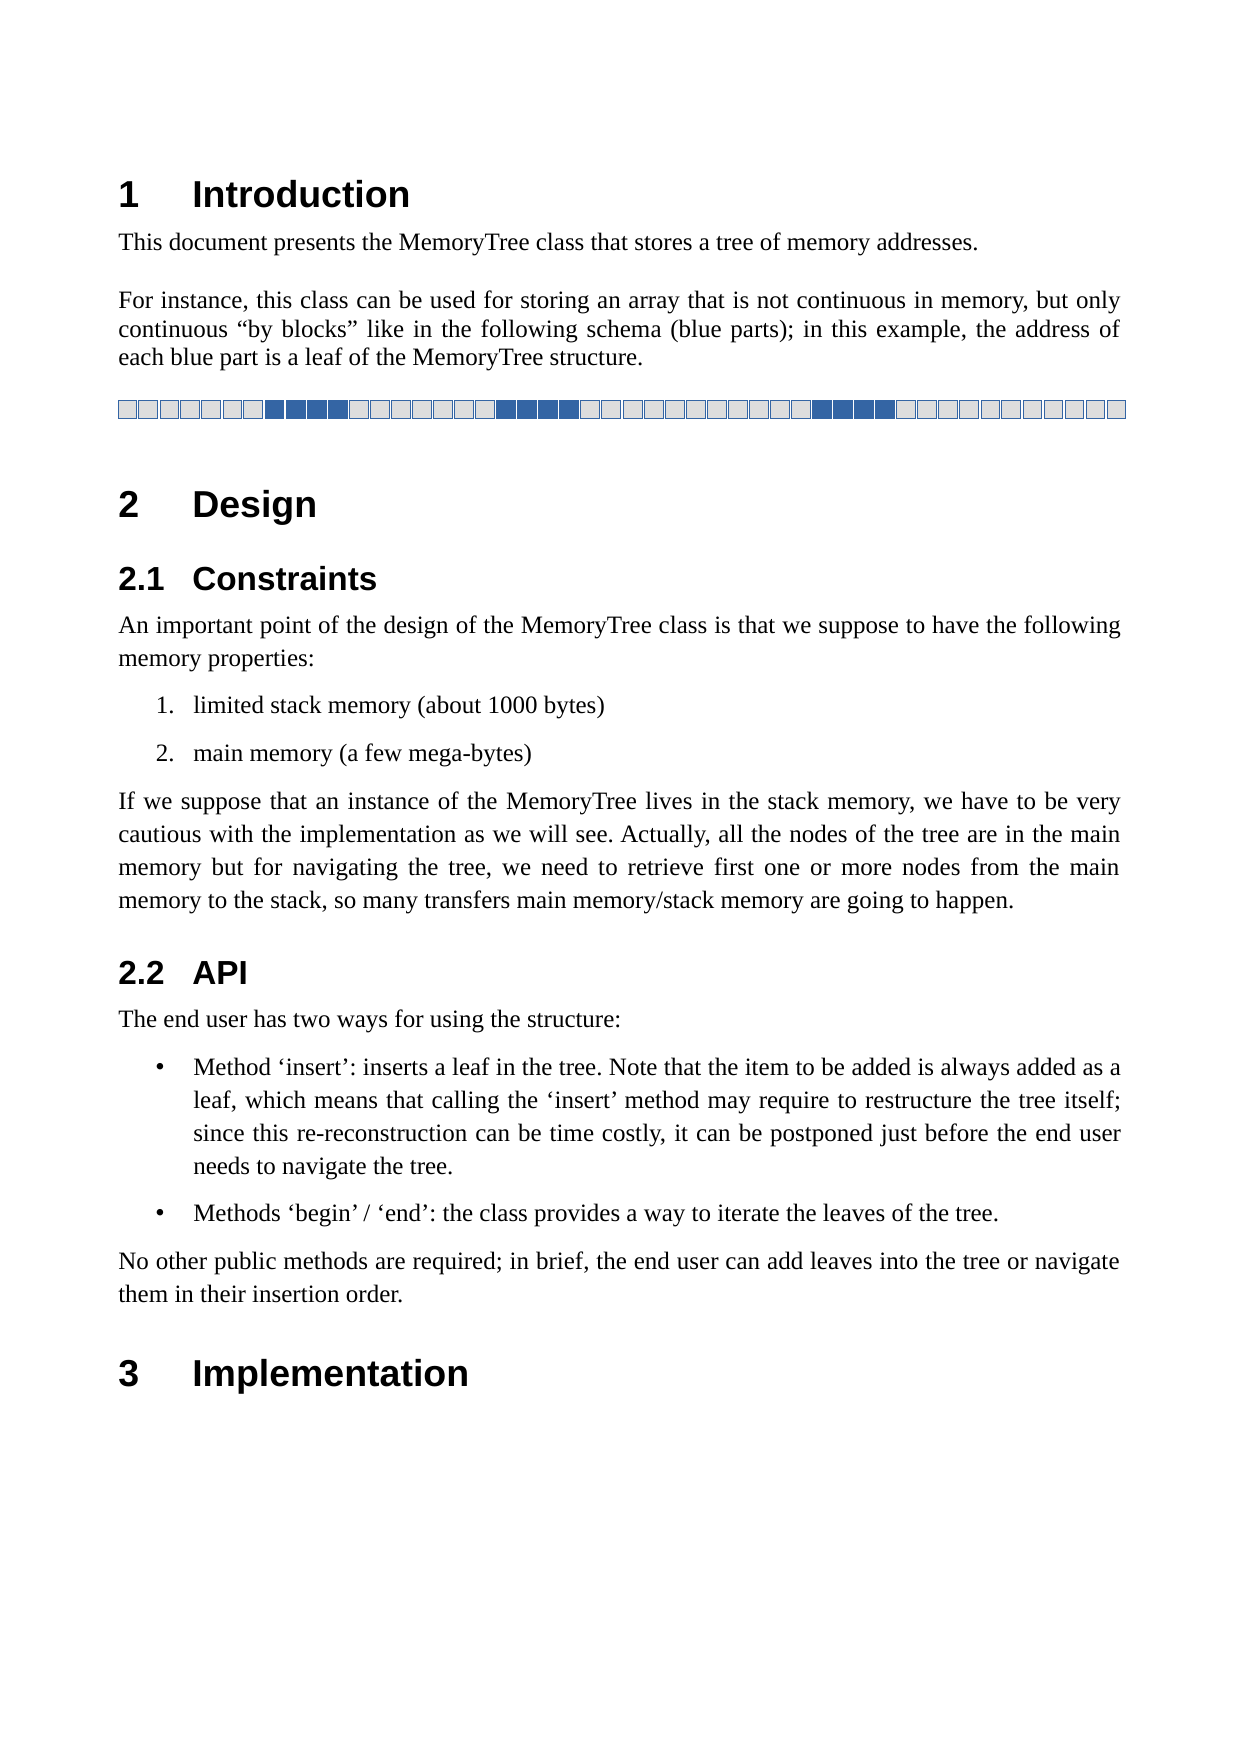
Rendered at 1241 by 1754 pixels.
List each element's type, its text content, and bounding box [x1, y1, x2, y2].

text If we suppose that an instance of the MemoryTree lives in the stack memory, we have to be very cautious with the implementation as we will see. Actually, all the nodes of the tree are in the main memory but for navigating the tree, we need to retrieve first one or more nodes from the main memory to the stack, so many transfers main memory/stack memory are going to happen. [118, 786, 1122, 913]
subtitle Introduction [118, 172, 1122, 215]
list Method ‘insert’: inserts a leaf in the tree. Note that the item to be added is always added as a leaf, which means that calling the ‘insert’ method may require to restructure the tree itself; since this re-reconstruction can be time costly, it can be postponed just before the end user needs to navigate the tree. [156, 1052, 1122, 1179]
text No other public methods are required; in brief, the end user can add leaves into the tree or navigate them in their insertion order. [118, 1246, 1122, 1308]
subtitle API [118, 953, 1122, 992]
list Methods ‘begin’ / ‘end’: the class provides a way to iterate the leaves of the tree. [156, 1198, 1122, 1227]
text This document presents the MemoryTree class that stores a tree of memory addresses. [118, 227, 1122, 256]
text For instance, this class can be used for storing an array that is not continuous in memory, but only continuous “by blocks” like in the following schema (blue parts); in this example, the address of each blue part is a leaf of the MemoryTree structure. [118, 285, 1122, 371]
list limited stack memory (about 1000 bytes) [156, 691, 1122, 719]
text An important point of the design of the MemoryTree class is that we suppose to have the following memory properties: [118, 610, 1122, 672]
text The end user has two ways for using the structure: [118, 1004, 1122, 1033]
subtitle Constraints [118, 559, 1122, 597]
list main memory (a few mega-bytes) [156, 738, 1122, 767]
subtitle Implementation [118, 1352, 1122, 1395]
subtitle Design [118, 482, 1122, 526]
